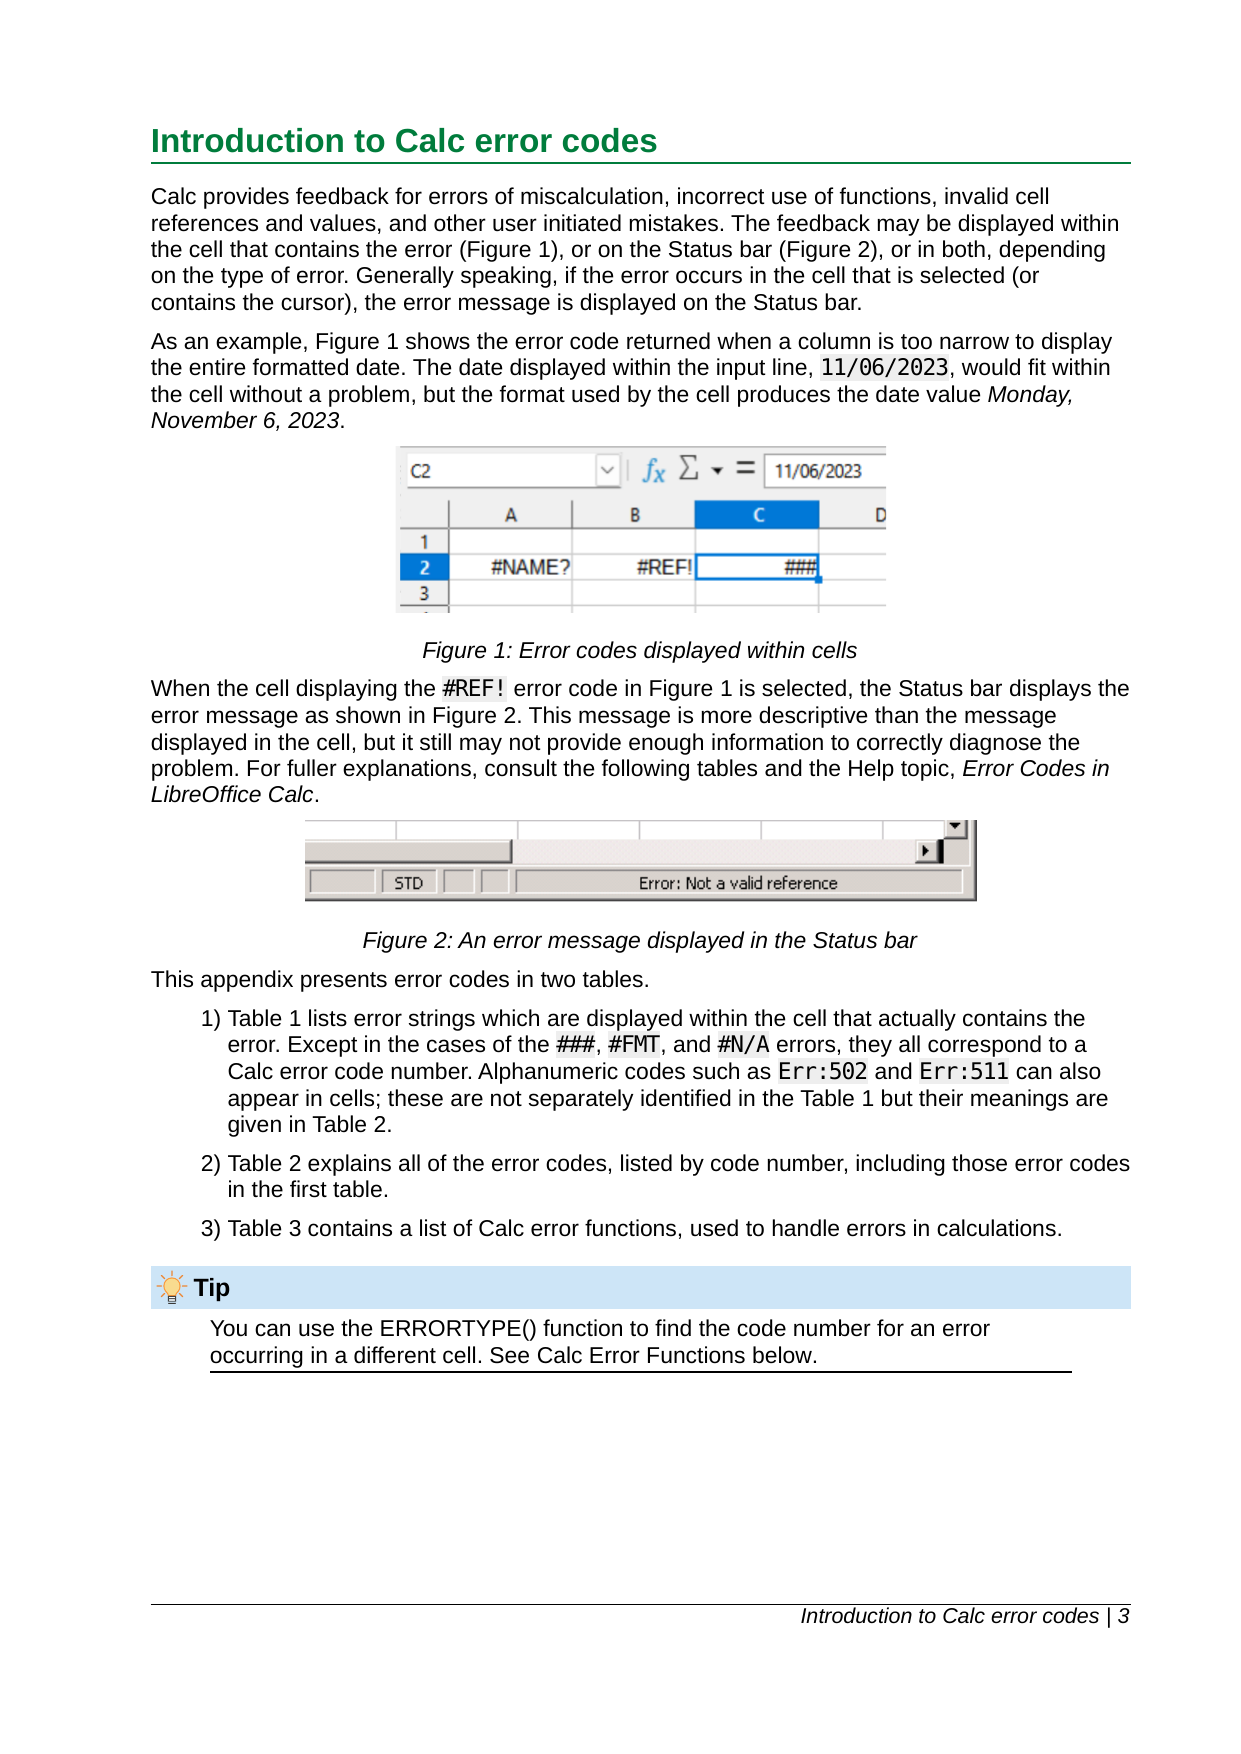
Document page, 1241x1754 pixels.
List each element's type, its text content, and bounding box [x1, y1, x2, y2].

text Calc provides feedback for errors of miscalculation, incorrect use of functions, invalid cell references and values, and other user initiated mistakes. The feedback may be displayed within the cell that contains the error (Figure 1), or on the Status bar (Figure 2), or in both, depending on the type of error. Generally speaking, if the error occurs in the cell that is selected (or contains the cursor), the error message is displayed on the Status bar. [151, 183, 1131, 315]
subtitle Introduction to Calc error codes [151, 121, 1131, 162]
picture [305, 820, 977, 903]
picture [395, 446, 887, 613]
list Table 2 explains all of the error codes, listed by code number, including those error codes in the first table. [227, 1150, 1131, 1202]
list Table 1 lists error strings which are displayed within the cell that actually contains the error. Except in the cases of the ###, #FMT, and #N/A errors, they all correspond to a Calc error code number. Alphanumeric codes such as Err:502 and Err:511 can also appear in cells; these are not separately identified in the Table 1 but their meanings are given in Table 2. [227, 1004, 1131, 1137]
text Figure 2: An error message displayed in the Status bar [305, 927, 977, 953]
text As an example, Figure 1 shows the error code returned when a column is too narrow to display the entire formatted date. The date displayed within the input line, 11/06/2023, would fit within the cell without a problem, but the format used by the cell produces the date value Monday, November 6, 2023. [151, 328, 1131, 433]
list This appendix presents error codes in two tables. [151, 966, 1131, 992]
subtitle Tip [151, 1266, 1131, 1309]
text Figure 1: Error codes displayed within cells [396, 637, 886, 663]
list Table 3 contains a list of Calc error functions, used to handle errors in calculations. [227, 1215, 1131, 1241]
text When the cell displaying the #REF! error code in Figure 1 is selected, the Status bar displays the error message as shown in Figure 2. This message is more descriptive than the message displayed in the cell, but it still may not provide enough information to correctly diagnose the problem. For fuller explanations, consult the following tables and the Help topic, Error Codes in LibreOffice Calc. [151, 675, 1131, 808]
text You can use the ERRORTYPE() function to find the code number for an error occurring in a different cell. See Calc Error Functions below. [209, 1315, 1072, 1373]
